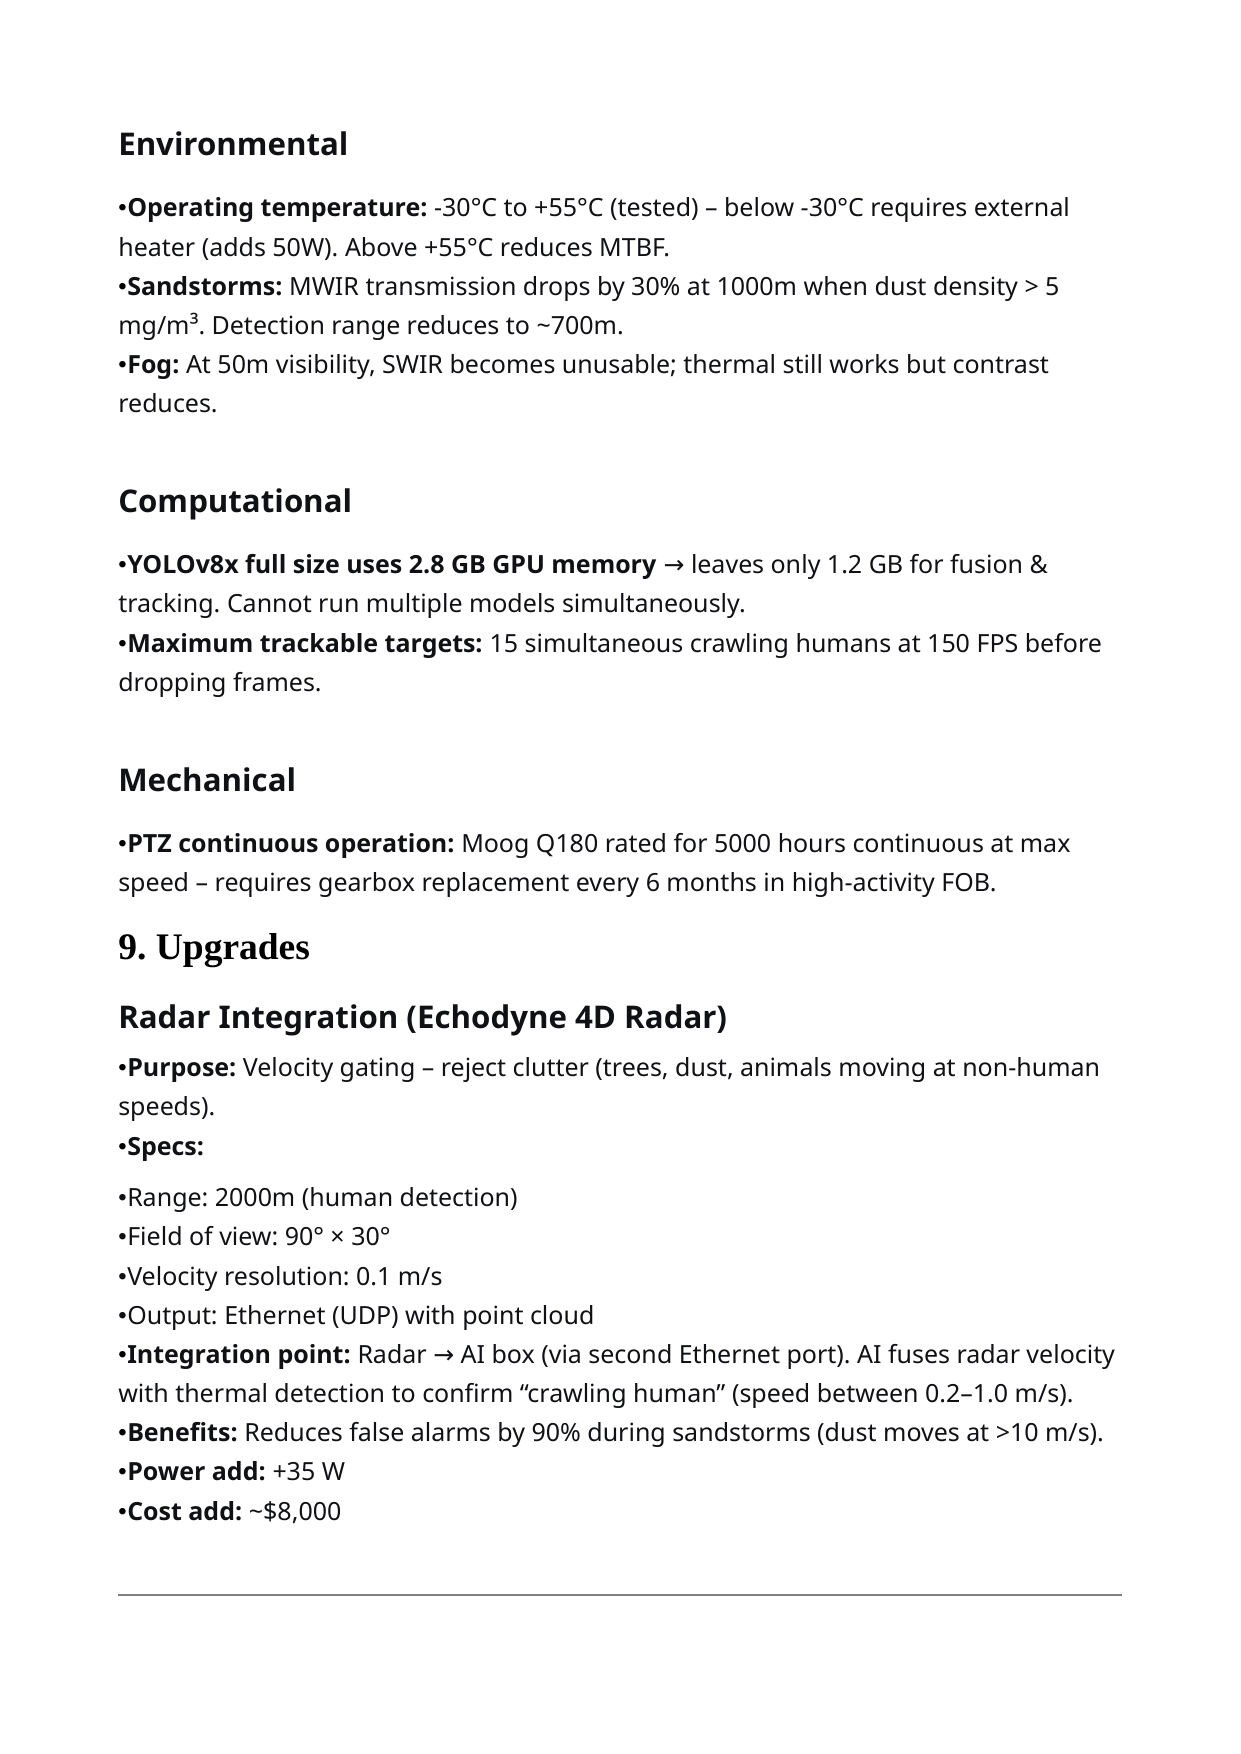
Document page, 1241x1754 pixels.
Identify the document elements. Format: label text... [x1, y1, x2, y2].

list Purpose: Velocity gating – reject clutter (trees, dust, animals moving at non-human speeds). [118, 1050, 1122, 1123]
subtitle Mechanical [118, 753, 1122, 800]
list Field of view: 90° × 30° [118, 1219, 1122, 1253]
list Power add: +35 W [118, 1454, 1122, 1488]
subtitle 9. Upgrades [118, 924, 1122, 968]
subtitle Computational [118, 475, 1122, 522]
list Maximum trackable targets: 15 simultaneous crawling humans at 150 FPS before dropping frames. [118, 625, 1122, 698]
subtitle Environmental [118, 118, 1122, 165]
list Velocity resolution: 0.1 m/s [118, 1258, 1122, 1292]
list Fog: At 50m visibility, SWIR becomes unusable; thermal still works but contrast reduces. [118, 347, 1122, 420]
list Output: Ethernet (UDP) with point cloud [118, 1297, 1122, 1331]
list Integration point: Radar → AI box (via second Ethernet port). AI fuses radar velocity with thermal detection to confirm “crawling human” (speed between 0.2–1.0 m/s). [118, 1337, 1122, 1410]
list Cost add: ~$8,000 [118, 1493, 1122, 1527]
list YOLOv8x full size uses 2.8 GB GPU memory → leaves only 1.2 GB for fusion & tracking. Cannot run multiple models simultaneously. [118, 547, 1122, 620]
list PTZ continuous operation: Moog Q180 rated for 5000 hours continuous at max speed – requires gearbox replacement every 6 months in high-activity FOB. [118, 825, 1122, 899]
list Sandstorms: MWIR transmission drops by 30% at 1000m when dust density > 5 mg/m³. Detection range reduces to ~700m. [118, 268, 1122, 342]
list Operating temperature: -30°C to +55°C (tested) – below -30°C requires external heater (adds 50W). Above +55°C reduces MTBF. [118, 190, 1122, 263]
list Benefits: Reduces false alarms by 90% during sandstorms (dust moves at >10 m/s). [118, 1415, 1122, 1449]
list Specs: [118, 1128, 1122, 1162]
subtitle Radar Integration (Echodyne 4D Radar) [118, 995, 1122, 1037]
list Range: 2000m (human detection) [118, 1180, 1122, 1214]
